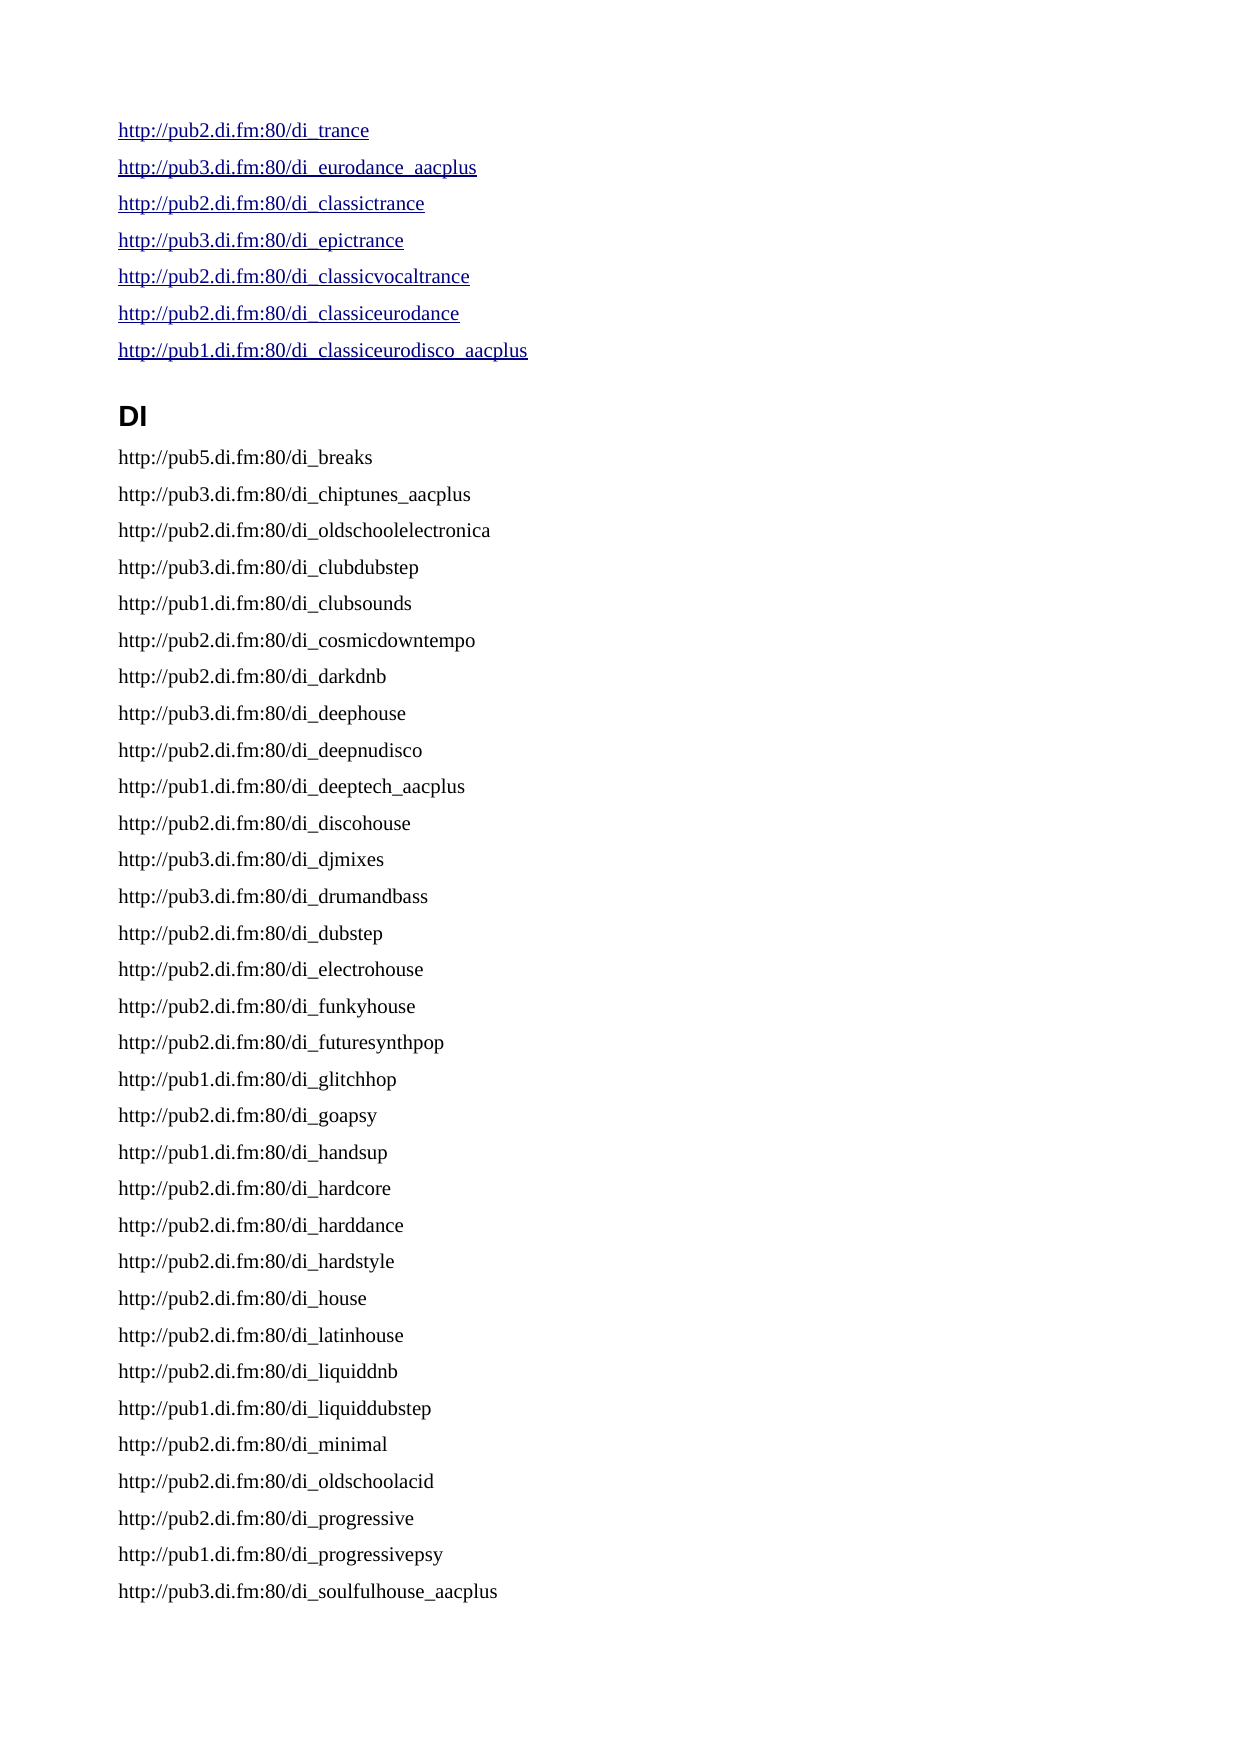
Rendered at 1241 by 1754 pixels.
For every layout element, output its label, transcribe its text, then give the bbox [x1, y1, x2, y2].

text http://pub2.di.fm:80/di_cosmicdowntempo [118, 628, 1122, 652]
text http://pub2.di.fm:80/di_progressive [118, 1505, 1122, 1529]
text http://pub1.di.fm:80/di_clubsounds [118, 591, 1122, 615]
text http://pub2.di.fm:80/di_discohouse [118, 811, 1122, 835]
text http://pub3.di.fm:80/di_drumandbass [118, 884, 1122, 908]
text http://pub1.di.fm:80/di_handsup [118, 1140, 1122, 1164]
text http://pub2.di.fm:80/di_funkyhouse [118, 993, 1122, 1018]
text http://pub2.di.fm:80/di_house [118, 1286, 1122, 1310]
text http://pub2.di.fm:80/di_classiceurodance [118, 301, 1122, 325]
text http://pub1.di.fm:80/di_progressivepsy [118, 1542, 1122, 1566]
text http://pub3.di.fm:80/di_deephouse [118, 701, 1122, 725]
text http://pub2.di.fm:80/di_goapsy [118, 1103, 1122, 1127]
text http://pub2.di.fm:80/di_darkdnb [118, 664, 1122, 688]
text http://pub2.di.fm:80/di_oldschoolacid [118, 1469, 1122, 1493]
text http://pub2.di.fm:80/di_oldschoolelectronica [118, 518, 1122, 542]
text http://pub3.di.fm:80/di_epictrance [118, 228, 1122, 252]
text http://pub1.di.fm:80/di_glitchhop [118, 1067, 1122, 1091]
text http://pub1.di.fm:80/di_classiceurodisco_aacplus [118, 337, 1122, 362]
text http://pub2.di.fm:80/di_harddance [118, 1213, 1122, 1237]
text http://pub3.di.fm:80/di_clubdubstep [118, 555, 1122, 579]
text http://pub5.di.fm:80/di_breaks [118, 445, 1122, 469]
text http://pub3.di.fm:80/di_soulfulhouse_aacplus [118, 1578, 1122, 1603]
text http://pub2.di.fm:80/di_latinhouse [118, 1323, 1122, 1347]
text http://pub2.di.fm:80/di_dubstep [118, 920, 1122, 944]
text http://pub2.di.fm:80/di_classictrance [118, 191, 1122, 215]
subtitle DI [118, 399, 1122, 433]
text http://pub2.di.fm:80/di_hardstyle [118, 1249, 1122, 1273]
text http://pub2.di.fm:80/di_deepnudisco [118, 738, 1122, 762]
text http://pub3.di.fm:80/di_eurodance_aacplus [118, 155, 1122, 179]
text http://pub1.di.fm:80/di_deeptech_aacplus [118, 774, 1122, 798]
text http://pub2.di.fm:80/di_hardcore [118, 1176, 1122, 1200]
text http://pub3.di.fm:80/di_chiptunes_aacplus [118, 482, 1122, 506]
text http://pub2.di.fm:80/di_trance [118, 118, 1122, 142]
text http://pub2.di.fm:80/di_liquiddnb [118, 1359, 1122, 1383]
text http://pub3.di.fm:80/di_djmixes [118, 847, 1122, 871]
text http://pub1.di.fm:80/di_liquiddubstep [118, 1396, 1122, 1420]
text http://pub2.di.fm:80/di_futuresynthpop [118, 1030, 1122, 1054]
text http://pub2.di.fm:80/di_minimal [118, 1432, 1122, 1456]
text http://pub2.di.fm:80/di_electrohouse [118, 957, 1122, 981]
text http://pub2.di.fm:80/di_classicvocaltrance [118, 264, 1122, 288]
